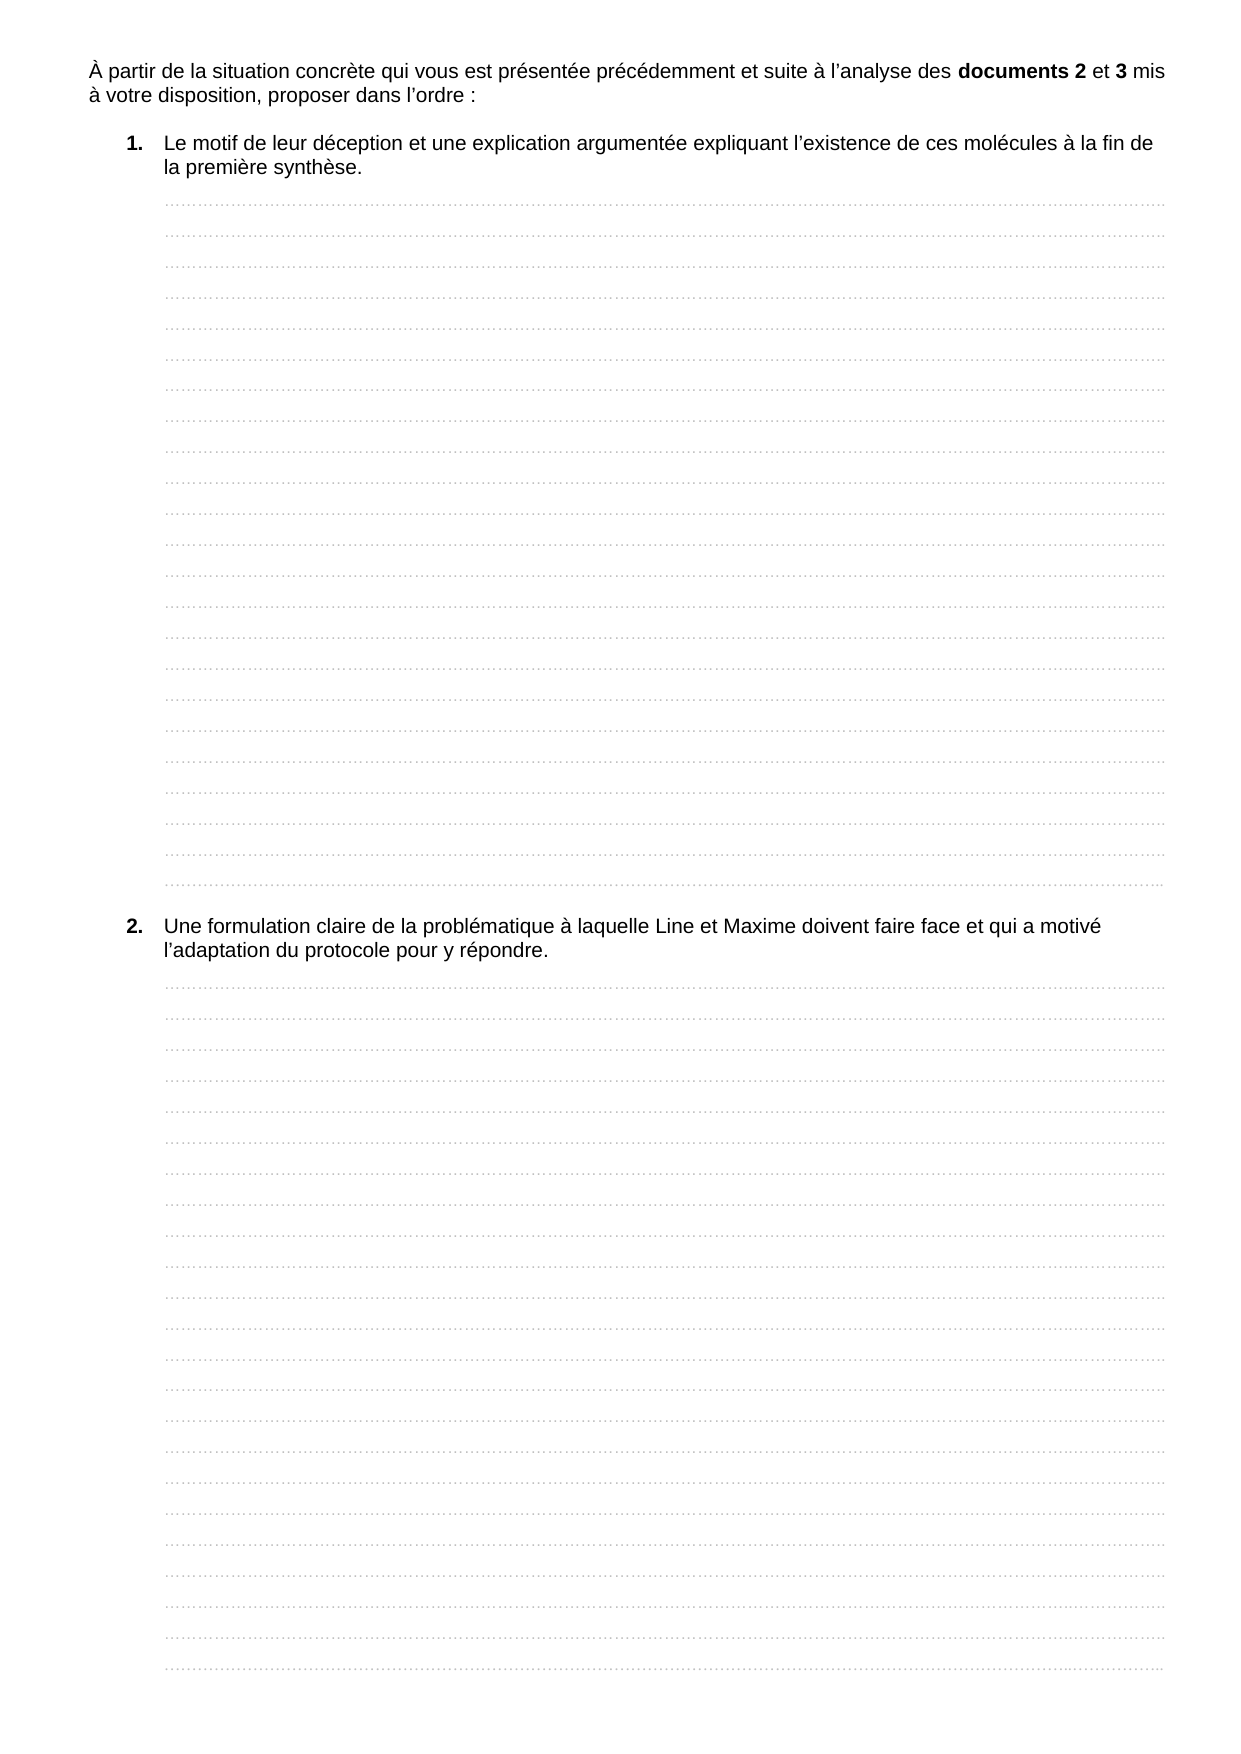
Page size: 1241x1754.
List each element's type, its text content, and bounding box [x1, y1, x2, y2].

list ………………………………………………………………………………………………………………………………………………..…………….. [126, 1438, 1181, 1457]
list ………………………………………………………………………………………………………………………………………………..…………….. [126, 1376, 1181, 1395]
list ………………………………………………………………………………………………………………………………………………..…………….. [126, 1500, 1181, 1519]
list ………………………………………………………………………………………………………………………………………………..…………….. [126, 747, 1181, 767]
list ………………………………………………………………………………………………………………………………………………..…………….. [126, 1005, 1181, 1024]
list ………………………………………………………………………………………………………………………………………………..…………….. [126, 562, 1181, 581]
list Le motif de leur déception et une explication argumentée expliquant l’existence de ces molécules à la fin de la première synthèse. [126, 131, 1166, 179]
list ………………………………………………………………………………………………………………………………………………..…………….. [126, 1191, 1181, 1210]
list ………………………………………………………………………………………………………………………………………………..…………….. [126, 500, 1181, 519]
list ………………………………………………………………………………………………………………………………………………..…………….. [126, 1407, 1181, 1426]
list ………………………………………………………………………………………………………………………………………………..…………….. [126, 222, 1181, 241]
list ………………………………………………………………………………………………………………………………………………..…………….. [126, 1531, 1181, 1550]
list ………………………………………………………………………………………………………………………………………………..…………….. [126, 345, 1181, 364]
list ………………………………………………………………………………………………………………………………………………..…………….. [126, 686, 1181, 705]
list ………………………………………………………………………………………………………………………………………………..…………….. [126, 1036, 1181, 1055]
list ………………………………………………………………………………………………………………………………………………..…………….. [126, 1252, 1181, 1272]
list Une formulation claire de la problématique à laquelle Line et Maxime doivent faire face et qui a motivé l’adaptation du protocole pour y répondre. [126, 914, 1166, 962]
text À partir de la situation concrète qui vous est présentée précédemment et suite à l’analyse des documents 2 et 3 mis à votre disposition, proposer dans l’ordre : [88, 59, 1166, 107]
list ………………………………………………………………………………………………………………………………………………..…………….. [126, 655, 1181, 674]
list ………………………………………………………………………………………………………………………………………………..…………….. [126, 438, 1181, 457]
list ………………………………………………………………………………………………………………………………………………..…………….. [126, 624, 1181, 643]
list ………………………………………………………………………………………………………………………………………………..…………….. [126, 469, 1181, 488]
list ………………………………………………………………………………………………………………………………………………..…………….. [126, 593, 1181, 612]
list ………………………………………………………………………………………………………………………………………………..…………….. [126, 407, 1181, 426]
list ………………………………………………………………………………………………………………………………………………..…………….. [126, 376, 1181, 395]
list ………………………………………………………………………………………………………………………………………………..…………….. [126, 717, 1181, 736]
list ………………………………………………………………………………………………………………………………………………..…………….. [126, 1314, 1181, 1333]
list ………………………………………………………………………………………………………………………………………………..…………….. [126, 1129, 1181, 1148]
list ………………………………………………………………………………………………………………………………………………..…………….. [126, 778, 1181, 798]
list ………………………………………………………………………………………………………………………………………………..…………….. [126, 1469, 1181, 1488]
list ………………………………………………………………………………………………………………………………………………..…………….. [126, 252, 1181, 272]
list ………………………………………………………………………………………………………………………………………………..…………….. [126, 191, 1181, 210]
list ………………………………………………………………………………………………………………………………………………..…………….. [126, 1655, 1181, 1674]
list ………………………………………………………………………………………………………………………………………………..…………….. [126, 1283, 1181, 1303]
list ………………………………………………………………………………………………………………………………………………..…………….. [126, 1562, 1181, 1581]
list ………………………………………………………………………………………………………………………………………………..…………….. [126, 1160, 1181, 1179]
list ………………………………………………………………………………………………………………………………………………..…………….. [126, 1624, 1181, 1643]
list ………………………………………………………………………………………………………………………………………………..…………….. [126, 1222, 1181, 1241]
list ………………………………………………………………………………………………………………………………………………..…………….. [126, 531, 1181, 550]
list ………………………………………………………………………………………………………………………………………………..…………….. [126, 974, 1181, 993]
list ………………………………………………………………………………………………………………………………………………..…………….. [126, 283, 1181, 303]
list ………………………………………………………………………………………………………………………………………………..…………….. [126, 1345, 1181, 1364]
list ………………………………………………………………………………………………………………………………………………..…………….. [126, 1593, 1181, 1612]
list ………………………………………………………………………………………………………………………………………………..…………….. [126, 871, 1181, 890]
list ………………………………………………………………………………………………………………………………………………..…………….. [126, 840, 1181, 859]
list ………………………………………………………………………………………………………………………………………………..…………….. [126, 809, 1181, 828]
list ………………………………………………………………………………………………………………………………………………..…………….. [126, 314, 1181, 333]
list ………………………………………………………………………………………………………………………………………………..…………….. [126, 1067, 1181, 1086]
list ………………………………………………………………………………………………………………………………………………..…………….. [126, 1098, 1181, 1117]
